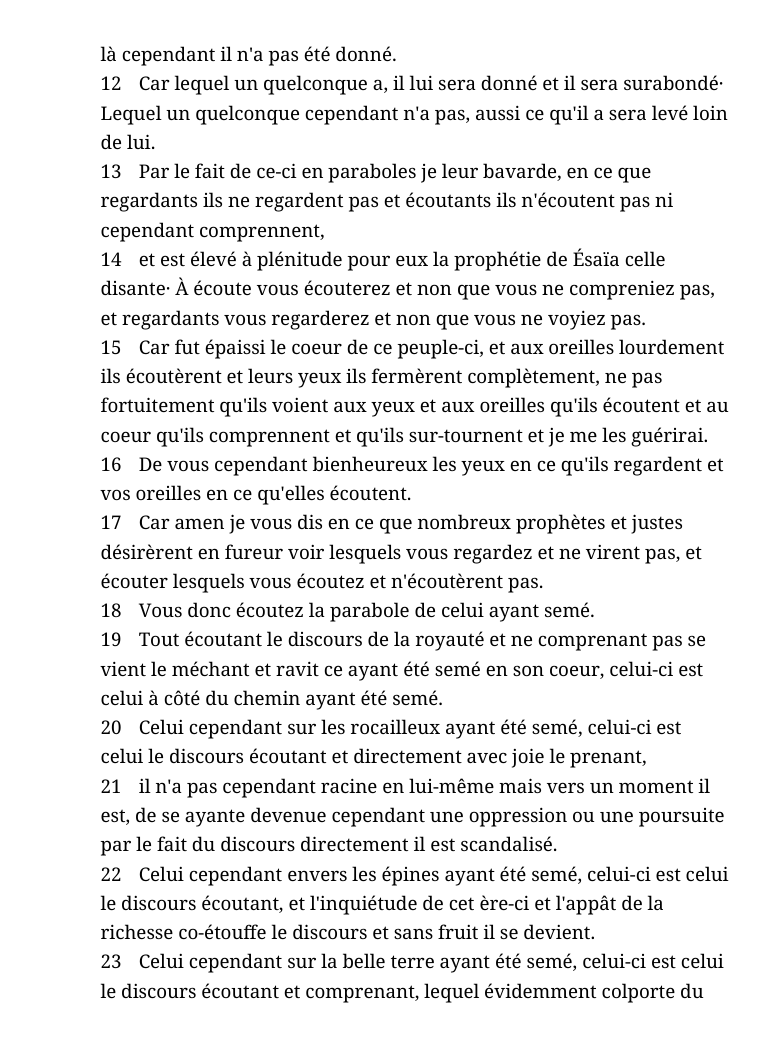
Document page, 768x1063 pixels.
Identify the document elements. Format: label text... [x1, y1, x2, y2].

text là cependant il n'a pas été donné. 12 Car lequel un quelconque a, il lui sera donné et il sera surabondé· Lequel un quelconque cependant n'a pas, aussi ce qu'il a sera levé loin de lui. 13 Par le fait de ce-ci en paraboles je leur bavarde, en ce que regardants ils ne regardent pas et écoutants ils n'écoutent pas ni cependant comprennent, 14 et est élevé à plénitude pour eux la prophétie de Ésaïa celle disante· À écoute vous écouterez et non que vous ne compreniez pas, et regardants vous regarderez et non que vous ne voyiez pas. 15 Car fut épaissi le coeur de ce peuple-ci, et aux oreilles lourdement ils écoutèrent et leurs yeux ils fermèrent complètement, ne pas fortuitement qu'ils voient aux yeux et aux oreilles qu'ils écoutent et au coeur qu'ils comprennent et qu'ils sur-tournent et je me les guérirai. 16 De vous cependant bienheureux les yeux en ce qu'ils regardent et vos oreilles en ce qu'elles écoutent. 17 Car amen je vous dis en ce que nombreux prophètes et justes désirèrent en fureur voir lesquels vous regardez et ne virent pas, et écouter lesquels vous écoutez et n'écoutèrent pas. 18 Vous donc écoutez la parabole de celui ayant semé. 19 Tout écoutant le discours de la royauté et ne comprenant pas se vient le méchant et ravit ce ayant été semé en son coeur, celui-ci est celui à côté du chemin ayant été semé. 20 Celui cependant sur les rocailleux ayant été semé, celui-ci est celui le discours écoutant et directement avec joie le prenant, 21 il n'a pas cependant racine en lui-même mais vers un moment il est, de se ayante devenue cependant une oppression ou une poursuite par le fait du discours directement il est scandalisé. 22 Celui cependant envers les épines ayant été semé, celui-ci est celui le discours écoutant, et l'inquiétude de cet ère-ci et l'appât de la richesse co-étouffe le discours et sans fruit il se devient. 23 Celui cependant sur la belle terre ayant été semé, celui-ci est celui le discours écoutant et comprenant, lequel évidemment colporte du [100, 41, 729, 1003]
